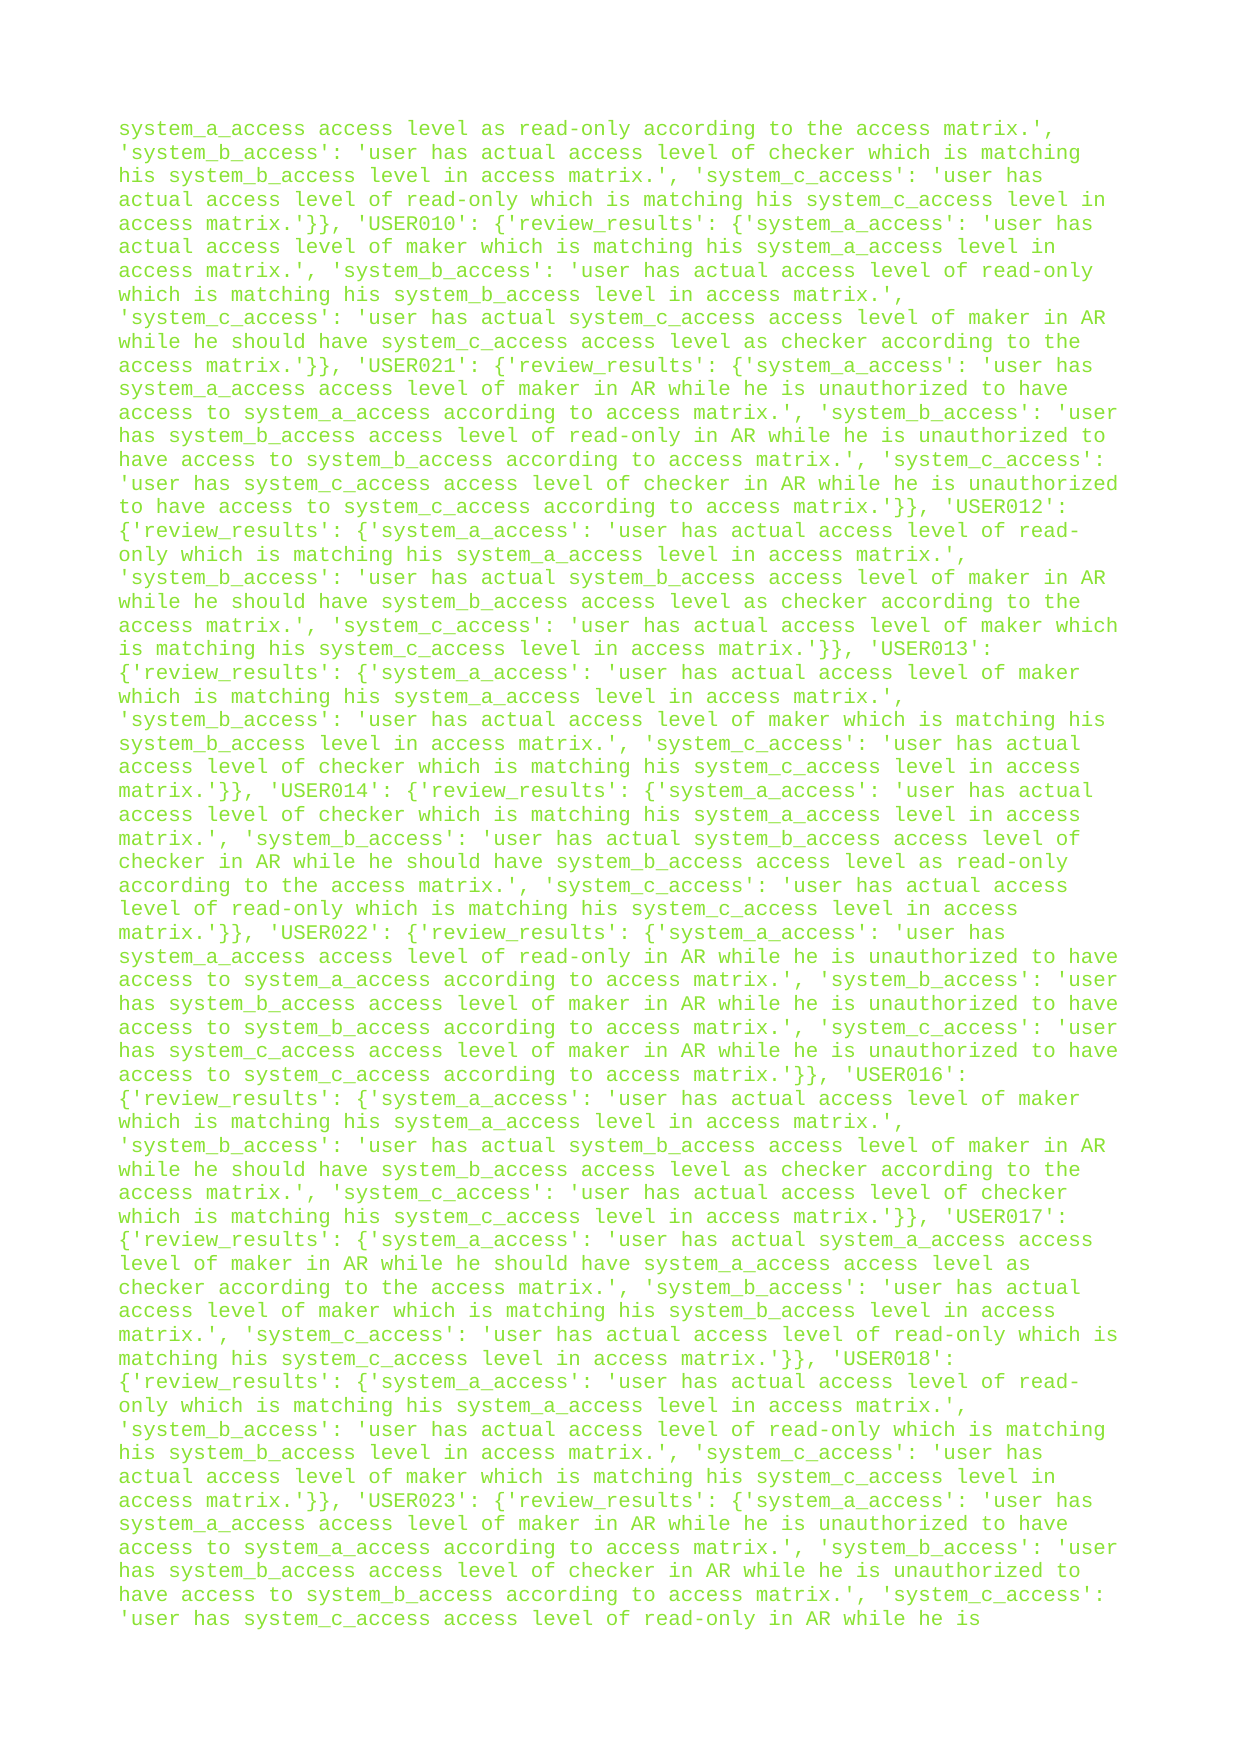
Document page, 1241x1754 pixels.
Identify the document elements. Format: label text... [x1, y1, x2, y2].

text system_a_access access level as read-only according to the access matrix.', 'system_b_access': 'user has actual access level of checker which is matching his system_b_access level in access matrix.', 'system_c_access': 'user has actual access level of read-only which is matching his system_c_access level in access matrix.'}}, 'USER010': {'review_results': {'system_a_access': 'user has actual access level of maker which is matching his system_a_access level in access matrix.', 'system_b_access': 'user has actual access level of read-only which is matching his system_b_access level in access matrix.', 'system_c_access': 'user has actual system_c_access access level of maker in AR while he should have system_c_access access level as checker according to the access matrix.'}}, 'USER021': {'review_results': {'system_a_access': 'user has system_a_access access level of maker in AR while he is unauthorized to have access to system_a_access according to access matrix.', 'system_b_access': 'user has system_b_access access level of read-only in AR while he is unauthorized to have access to system_b_access according to access matrix.', 'system_c_access': 'user has system_c_access access level of checker in AR while he is unauthorized to have access to system_c_access according to access matrix.'}}, 'USER012': {'review_results': {'system_a_access': 'user has actual access level of read-only which is matching his system_a_access level in access matrix.', 'system_b_access': 'user has actual system_b_access access level of maker in AR while he should have system_b_access access level as checker according to the access matrix.', 'system_c_access': 'user has actual access level of maker which is matching his system_c_access level in access matrix.'}}, 'USER013': {'review_results': {'system_a_access': 'user has actual access level of maker which is matching his system_a_access level in access matrix.', 'system_b_access': 'user has actual access level of maker which is matching his system_b_access level in access matrix.', 'system_c_access': 'user has actual access level of checker which is matching his system_c_access level in access matrix.'}}, 'USER014': {'review_results': {'system_a_access': 'user has actual access level of checker which is matching his system_a_access level in access matrix.', 'system_b_access': 'user has actual system_b_access access level of checker in AR while he should have system_b_access access level as read-only according to the access matrix.', 'system_c_access': 'user has actual access level of read-only which is matching his system_c_access level in access matrix.'}}, 'USER022': {'review_results': {'system_a_access': 'user has system_a_access access level of read-only in AR while he is unauthorized to have access to system_a_access according to access matrix.', 'system_b_access': 'user has system_b_access access level of maker in AR while he is unauthorized to have access to system_b_access according to access matrix.', 'system_c_access': 'user has system_c_access access level of maker in AR while he is unauthorized to have access to system_c_access according to access matrix.'}}, 'USER016': {'review_results': {'system_a_access': 'user has actual access level of maker which is matching his system_a_access level in access matrix.', 'system_b_access': 'user has actual system_b_access access level of maker in AR while he should have system_b_access access level as checker according to the access matrix.', 'system_c_access': 'user has actual access level of checker which is matching his system_c_access level in access matrix.'}}, 'USER017': {'review_results': {'system_a_access': 'user has actual system_a_access access level of maker in AR while he should have system_a_access access level as checker according to the access matrix.', 'system_b_access': 'user has actual access level of maker which is matching his system_b_access level in access matrix.', 'system_c_access': 'user has actual access level of read-only which is matching his system_c_access level in access matrix.'}}, 'USER018': {'review_results': {'system_a_access': 'user has actual access level of read-only which is matching his system_a_access level in access matrix.', 'system_b_access': 'user has actual access level of read-only which is matching his system_b_access level in access matrix.', 'system_c_access': 'user has actual access level of maker which is matching his system_c_access level in access matrix.'}}, 'USER023': {'review_results': {'system_a_access': 'user has system_a_access access level of maker in AR while he is unauthorized to have access to system_a_access according to access matrix.', 'system_b_access': 'user has system_b_access access level of checker in AR while he is unauthorized to have access to system_b_access according to access matrix.', 'system_c_access': 'user has system_c_access access level of read-only in AR while he is [118, 118, 1122, 1631]
